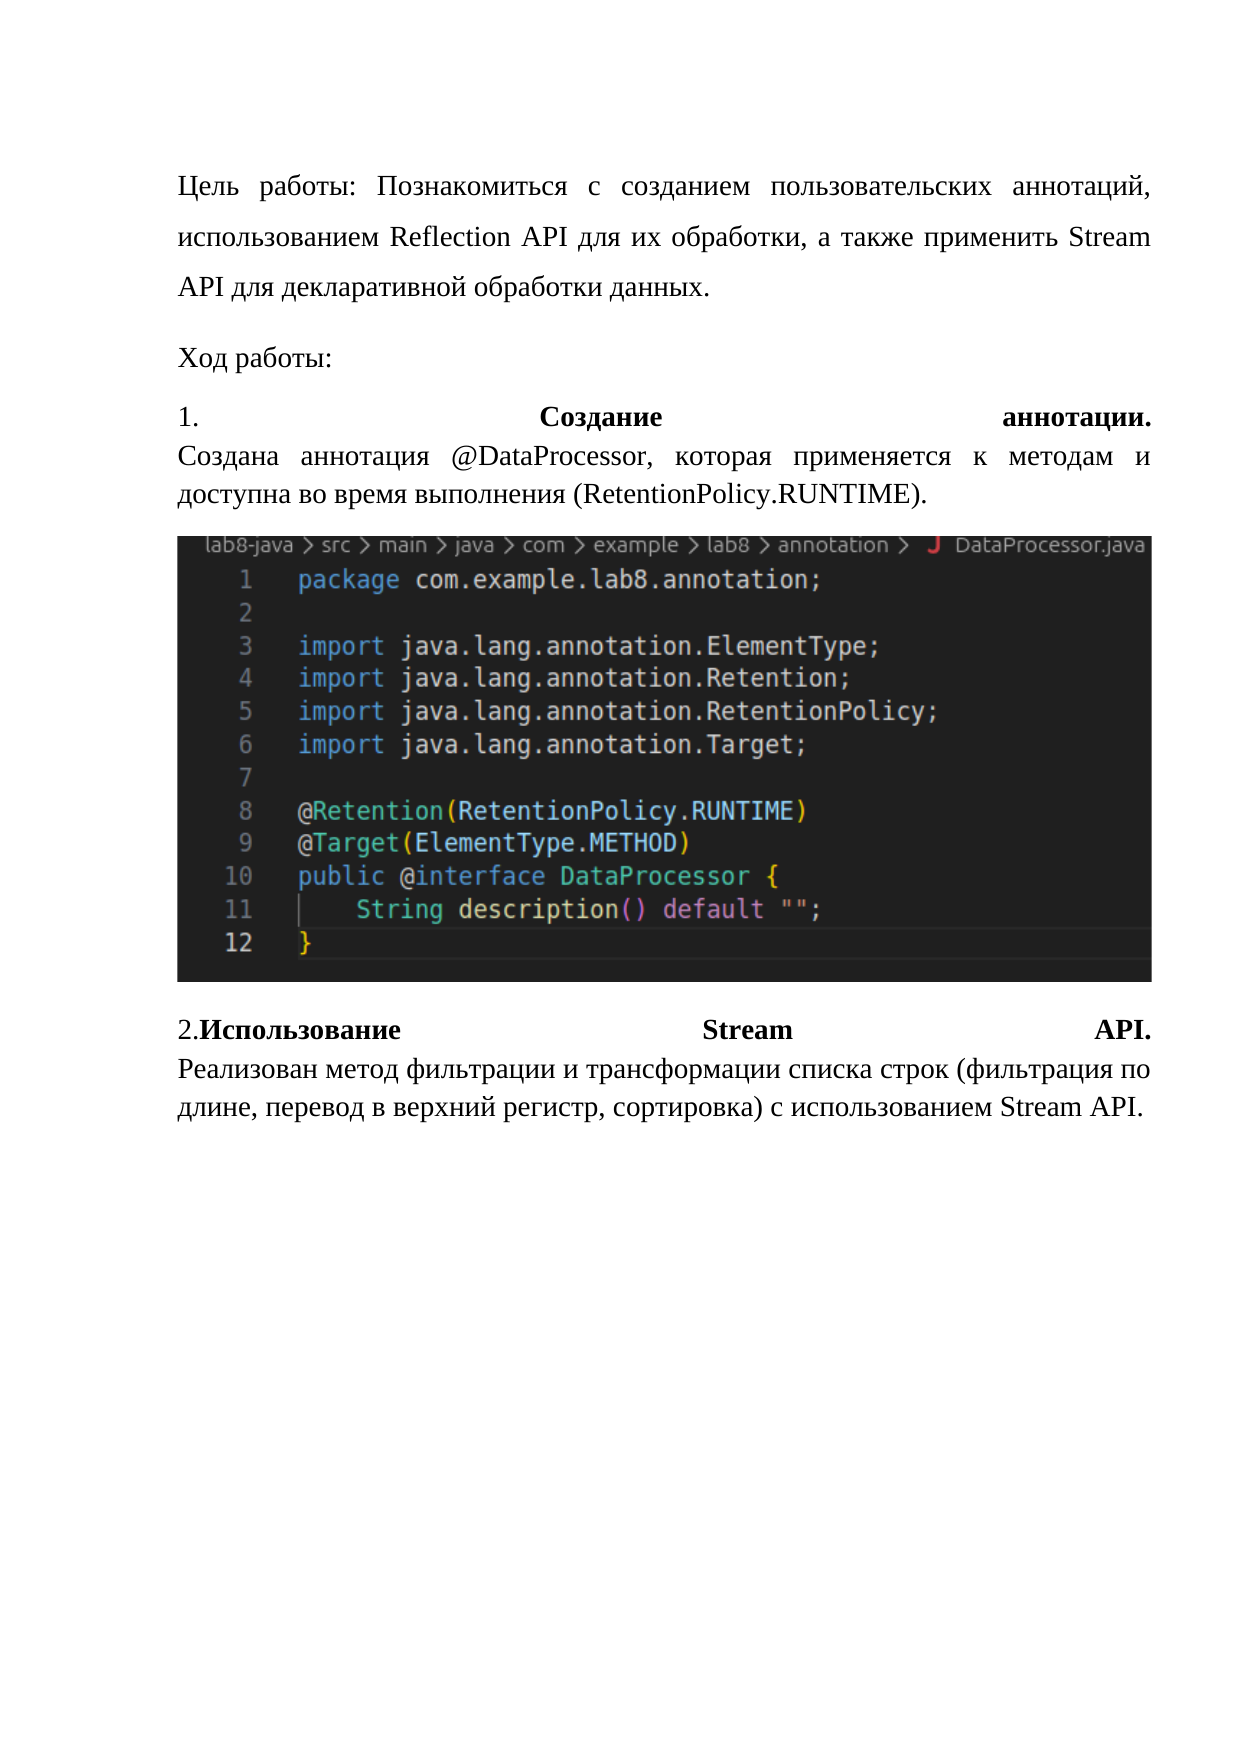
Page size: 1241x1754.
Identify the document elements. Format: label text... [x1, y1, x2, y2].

picture [177, 536, 1152, 982]
text 1. Создание аннотации. Создана аннотация @DataProcessor, которая применяется к методам и доступна во время выполнения (RetentionPolicy.RUNTIME). [177, 399, 1152, 510]
text Ход работы: [177, 340, 1152, 374]
text Цель работы: Познакомиться с созданием пользовательских аннотаций, использованием Reflection API для их обработки, а также применить Stream API для декларативной обработки данных. [177, 168, 1152, 303]
text 2.Использование Stream API. Реализован метод фильтрации и трансформации списка строк (фильтрация по длине, перевод в верхний регистр, сортировка) с использованием Stream API. [177, 982, 1152, 1123]
